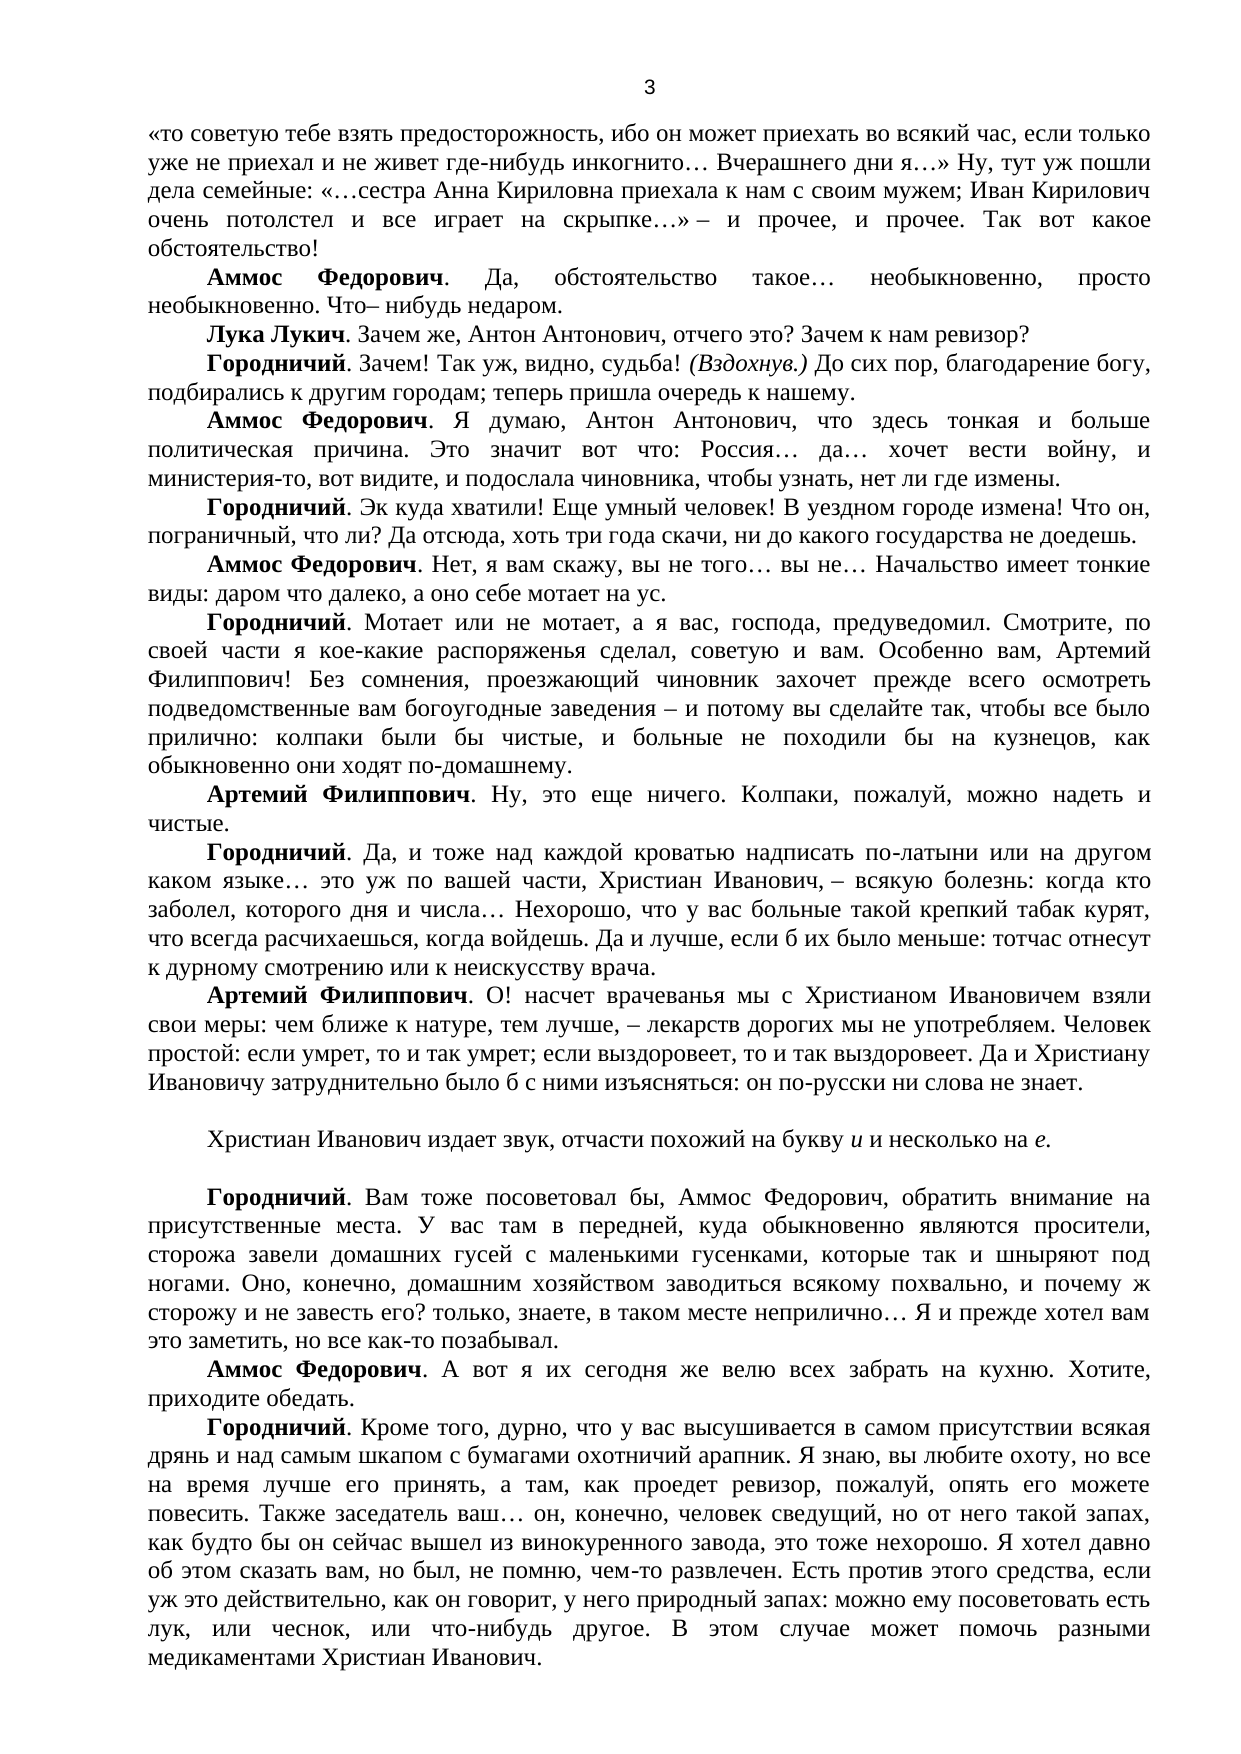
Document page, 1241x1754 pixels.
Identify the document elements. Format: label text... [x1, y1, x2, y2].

text Аммос Федорович. Да, обстоятельство такое… необыкновенно, просто необыкновенно. Что– нибудь недаром. [148, 262, 1152, 319]
text Лука Лукич. Зачем же, Антон Антонович, отчего это? Зачем к нам ревизор? [148, 319, 1152, 348]
text Городничий. Кроме того, дурно, что у вас высушивается в самом присутствии всякая дрянь и над самым шкапом с бумагами охотничий арапник. Я знаю, вы любите охоту, но все на время лучше его принять, а там, как проедет ревизор, пожалуй, опять его можете повесить. Также заседатель ваш… он, конечно, человек сведущий, но от него такой запах, как будто бы он сейчас вышел из винокуренного завода, это тоже нехорошо. Я хотел давно об этом сказать вам, но был, не помню, чем‑то развлечен. Есть против этого средства, если уж это действительно, как он говорит, у него природный запах: можно ему посоветовать есть лук, или чеснок, или что‑нибудь другое. В этом случае может помочь разными медикаментами Христиан Иванович. [148, 1412, 1152, 1671]
text Артемий Филиппович. О! насчет врачеванья мы с Христианом Ивановичем взяли свои меры: чем ближе к натуре, тем лучше, – лекарств дорогих мы не употребляем. Человек простой: если умрет, то и так умрет; если выздоровеет, то и так выздоровеет. Да и Христиану Ивановичу затруднительно было б с ними изъясняться: он по‑русски ни слова не знает. [148, 981, 1152, 1096]
text Городничий. Эк куда хватили! Еще умный человек! В уездном городе измена! Что он, пограничный, что ли? Да отсюда, хоть три года скачи, ни до какого государства не доедешь. [148, 492, 1152, 549]
text Аммос Федорович. Нет, я вам скажу, вы не того… вы не… Начальство имеет тонкие виды: даром что далеко, а оно себе мотает на ус. [148, 549, 1152, 607]
text «то советую тебе взять предосторожность, ибо он может приехать во всякий час, если только уже не приехал и не живет где‑нибудь инкогнито… Вчерашнего дни я…» Ну, тут уж пошли дела семейные: «…сестра Анна Кириловна приехала к нам с своим мужем; Иван Кирилович очень потолстел и все играет на скрыпке…» – и прочее, и прочее. Так вот какое обстоятельство! [148, 118, 1152, 262]
text Христиан Иванович издает звук, отчасти похожий на букву и и несколько на е. [148, 1124, 1152, 1153]
text Артемий Филиппович. Ну, это еще ничего. Колпаки, пожалуй, можно надеть и чистые. [148, 779, 1152, 837]
text Городничий. Да, и тоже над каждой кроватью надписать по‑латыни или на другом каком языке… это уж по вашей части, Христиан Иванович, – всякую болезнь: когда кто заболел, которого дня и числа… Нехорошо, что у вас больные такой крепкий табак курят, что всегда расчихаешься, когда войдешь. Да и лучше, если б их было меньше: тотчас отнесут к дурному смотрению или к неискусству врача. [148, 837, 1152, 981]
text Городничий. Мотает или не мотает, а я вас, господа, предуведомил. Смотрите, по своей части я кое‑какие распоряженья сделал, советую и вам. Особенно вам, Артемий Филиппович! Без сомнения, проезжающий чиновник захочет прежде всего осмотреть подведомственные вам богоугодные заведения – и потому вы сделайте так, чтобы все было прилично: колпаки были бы чистые, и больные не походили бы на кузнецов, как обыкновенно они ходят по‑домашнему. [148, 607, 1152, 779]
text Аммос Федорович. А вот я их сегодня же велю всех забрать на кухню. Хотите, приходите обедать. [148, 1354, 1152, 1412]
text Городничий. Зачем! Так уж, видно, судьба! (Вздохнув.) До сих пор, благодарение богу, подбирались к другим городам; теперь пришла очередь к нашему. [148, 348, 1152, 406]
text Аммос Федорович. Я думаю, Антон Антонович, что здесь тонкая и больше политическая причина. Это значит вот что: Россия… да… хочет вести войну, и министерия‑то, вот видите, и подослала чиновника, чтобы узнать, нет ли где измены. [148, 406, 1152, 492]
text Городничий. Вам тоже посоветовал бы, Аммос Федорович, обратить внимание на присутственные места. У вас там в передней, куда обыкновенно являются просители, сторожа завели домашних гусей с маленькими гусенками, которые так и шныряют под ногами. Оно, конечно, домашним хозяйством заводиться всякому похвально, и почему ж сторожу и не завесть его? только, знаете, в таком месте неприлично… Я и прежде хотел вам это заметить, но все как‑то позабывал. [148, 1182, 1152, 1354]
